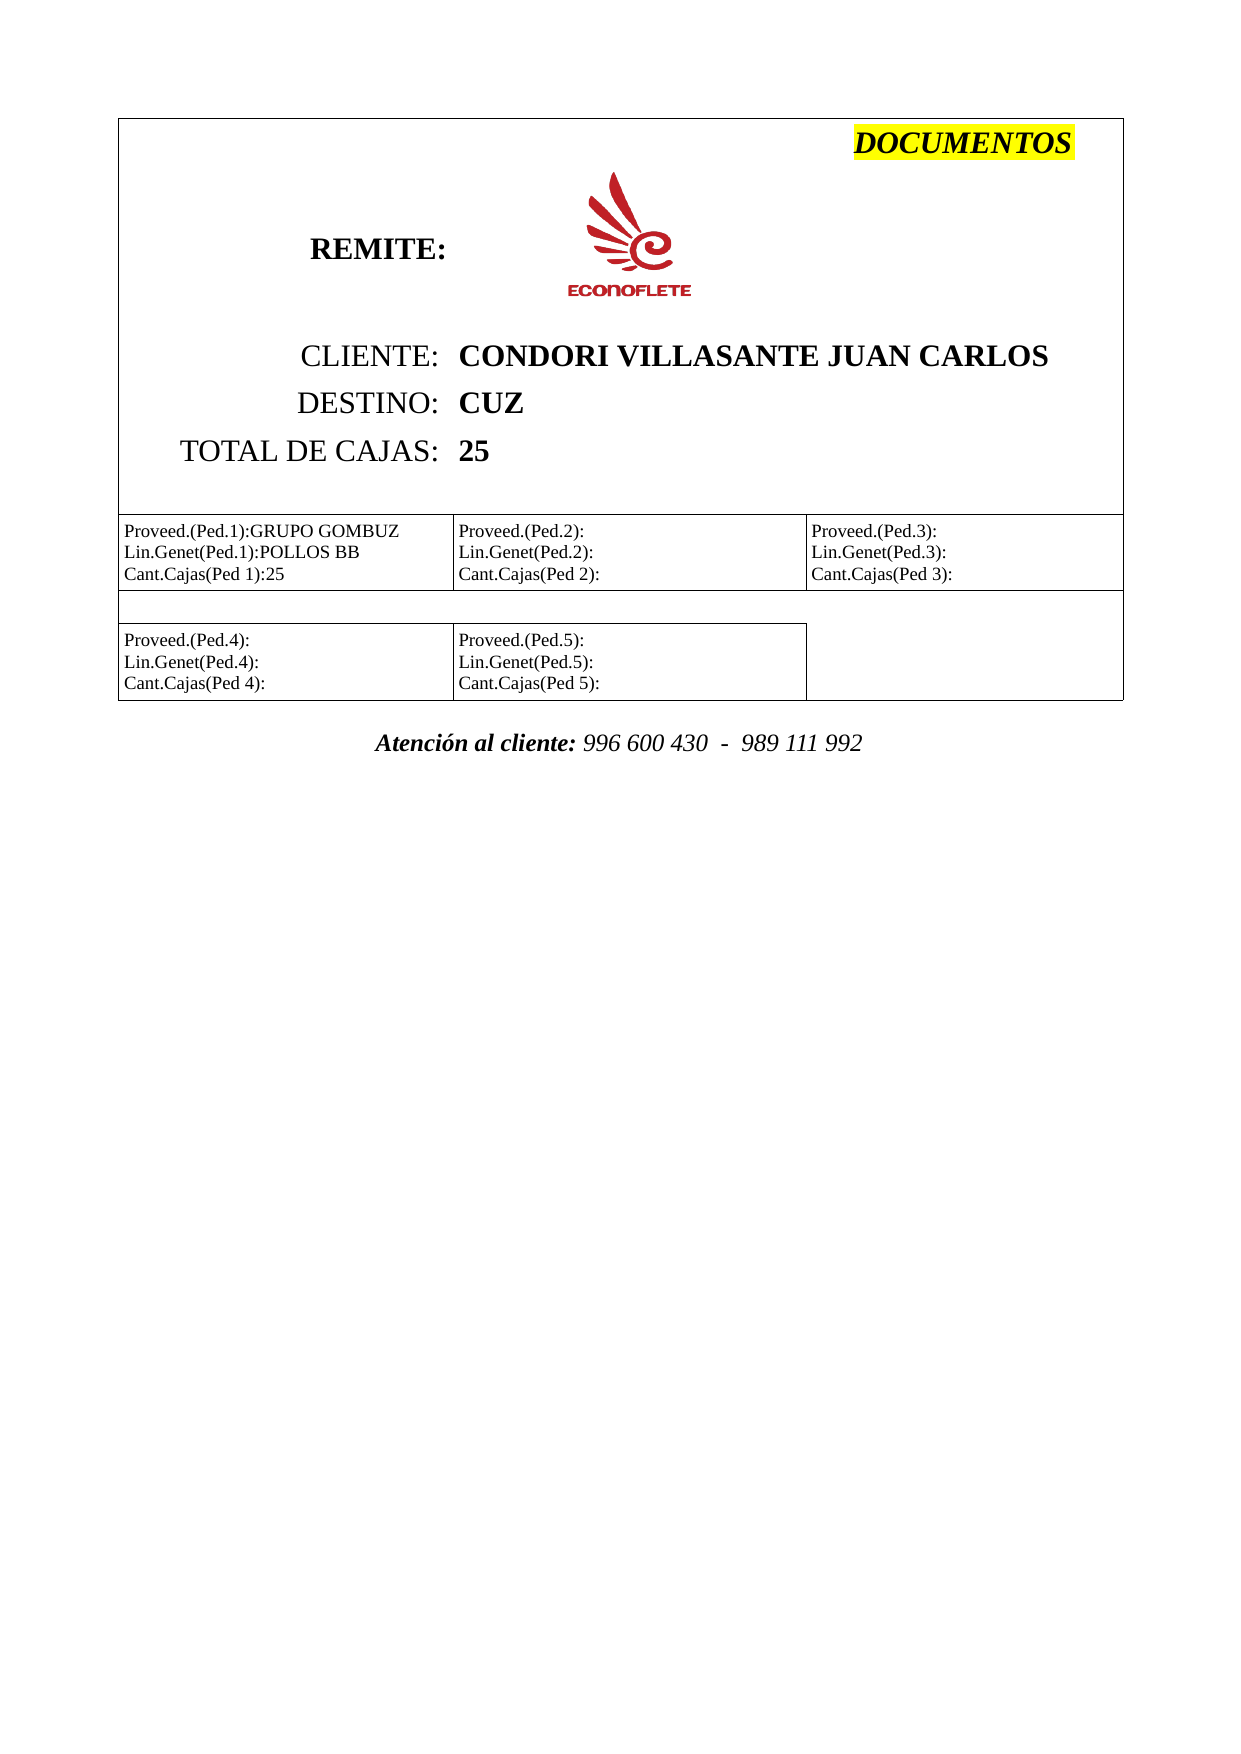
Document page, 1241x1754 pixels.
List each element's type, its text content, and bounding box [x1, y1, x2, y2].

table_header DOCUMENTOS [806, 119, 1123, 166]
table_cell CUZ [453, 379, 806, 426]
table_cell [806, 474, 1123, 514]
text Atención al cliente: 996 600 430 - 989 111 992 [118, 728, 1122, 757]
table_cell Proveed.(Ped.5): Lin.Genet(Ped.5): Cant.Cajas(Ped 5): [454, 624, 806, 699]
table_header [453, 119, 806, 166]
table_cell [453, 474, 806, 514]
table_cell [119, 591, 453, 623]
table_cell [806, 166, 1123, 332]
table_cell CONDORI VILLASANTE JUAN CARLOS [453, 332, 1123, 379]
table_cell [806, 591, 1123, 623]
table_cell [453, 166, 806, 332]
table_cell Proveed.(Ped.2): Lin.Genet(Ped.2): Cant.Cajas(Ped 2): [454, 515, 806, 590]
picture [552, 171, 707, 297]
table_cell CLIENTE: [119, 332, 453, 379]
table_cell Proveed.(Ped.1):GRUPO GOMBUZ Lin.Genet(Ped.1):POLLOS BB Cant.Cajas(Ped 1):25 [119, 515, 453, 590]
table_cell [119, 474, 453, 514]
table_cell 25 [453, 426, 1123, 474]
table_cell Proveed.(Ped.3): Lin.Genet(Ped.3): Cant.Cajas(Ped 3): [807, 515, 1123, 590]
table_cell DESTINO: [119, 379, 453, 426]
table_cell TOTAL DE CAJAS: [119, 426, 453, 474]
table_cell Proveed.(Ped.4): Lin.Genet(Ped.4): Cant.Cajas(Ped 4): [119, 624, 453, 699]
table_header [119, 119, 453, 166]
table_cell [807, 623, 1123, 699]
table_cell [806, 379, 1123, 426]
table_cell [453, 591, 806, 623]
table_cell REMITE: [119, 166, 453, 332]
